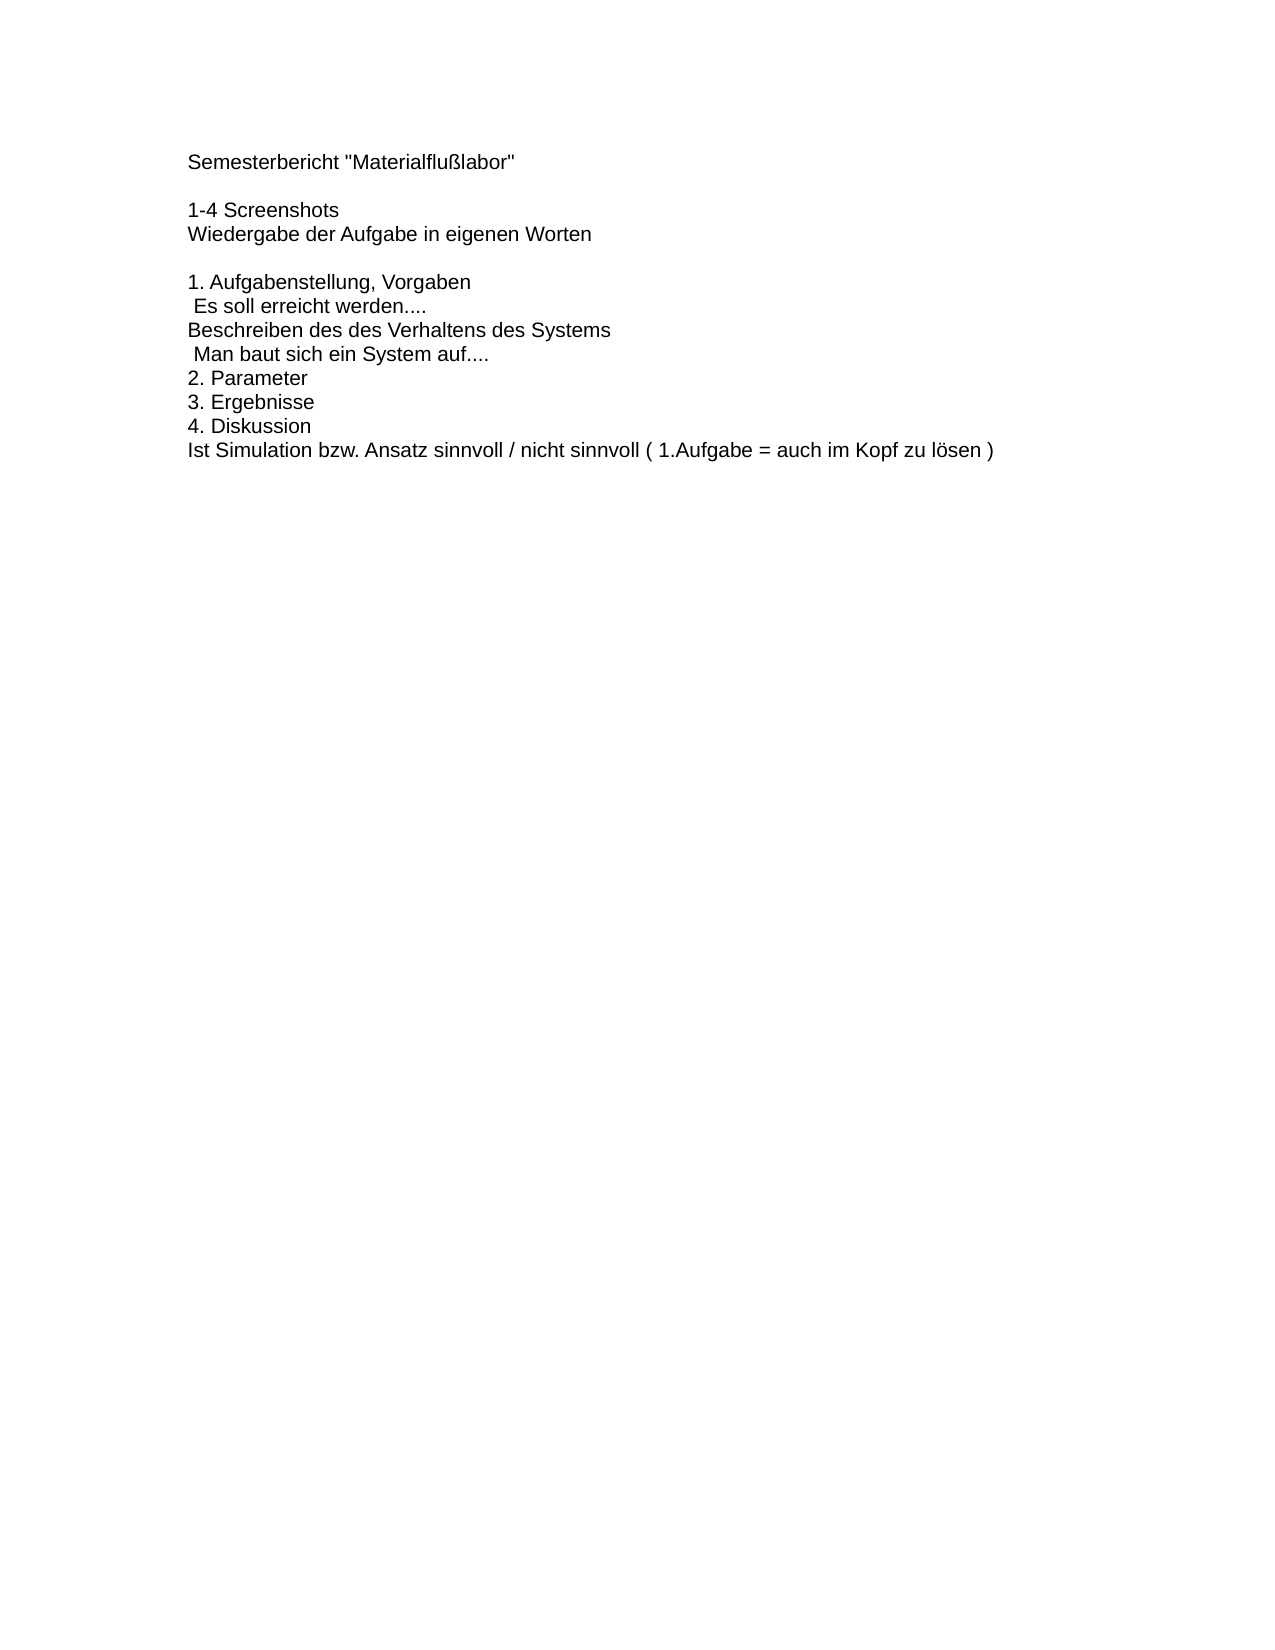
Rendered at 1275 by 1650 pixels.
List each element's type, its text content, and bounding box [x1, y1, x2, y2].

text Ist Simulation bzw. Ansatz sinnvoll / nicht sinnvoll ( 1.Aufgabe = auch im Kopf zu lösen ) [187, 437, 1087, 461]
text Man baut sich ein System auf.... [187, 342, 1087, 366]
text 2. Parameter [187, 366, 1087, 389]
text 1. Aufgabenstellung, Vorgaben [187, 270, 1087, 294]
text 3. Ergebnisse [187, 389, 1087, 413]
text 1-4 Screenshots [187, 198, 1087, 222]
text Wiedergabe der Aufgabe in eigenen Worten [187, 222, 1087, 246]
text Semesterbericht "Materialflußlabor" [187, 150, 1087, 174]
text 4. Diskussion [187, 413, 1087, 437]
text Es soll erreicht werden.... [187, 294, 1087, 318]
text Beschreiben des des Verhaltens des Systems [187, 318, 1087, 342]
